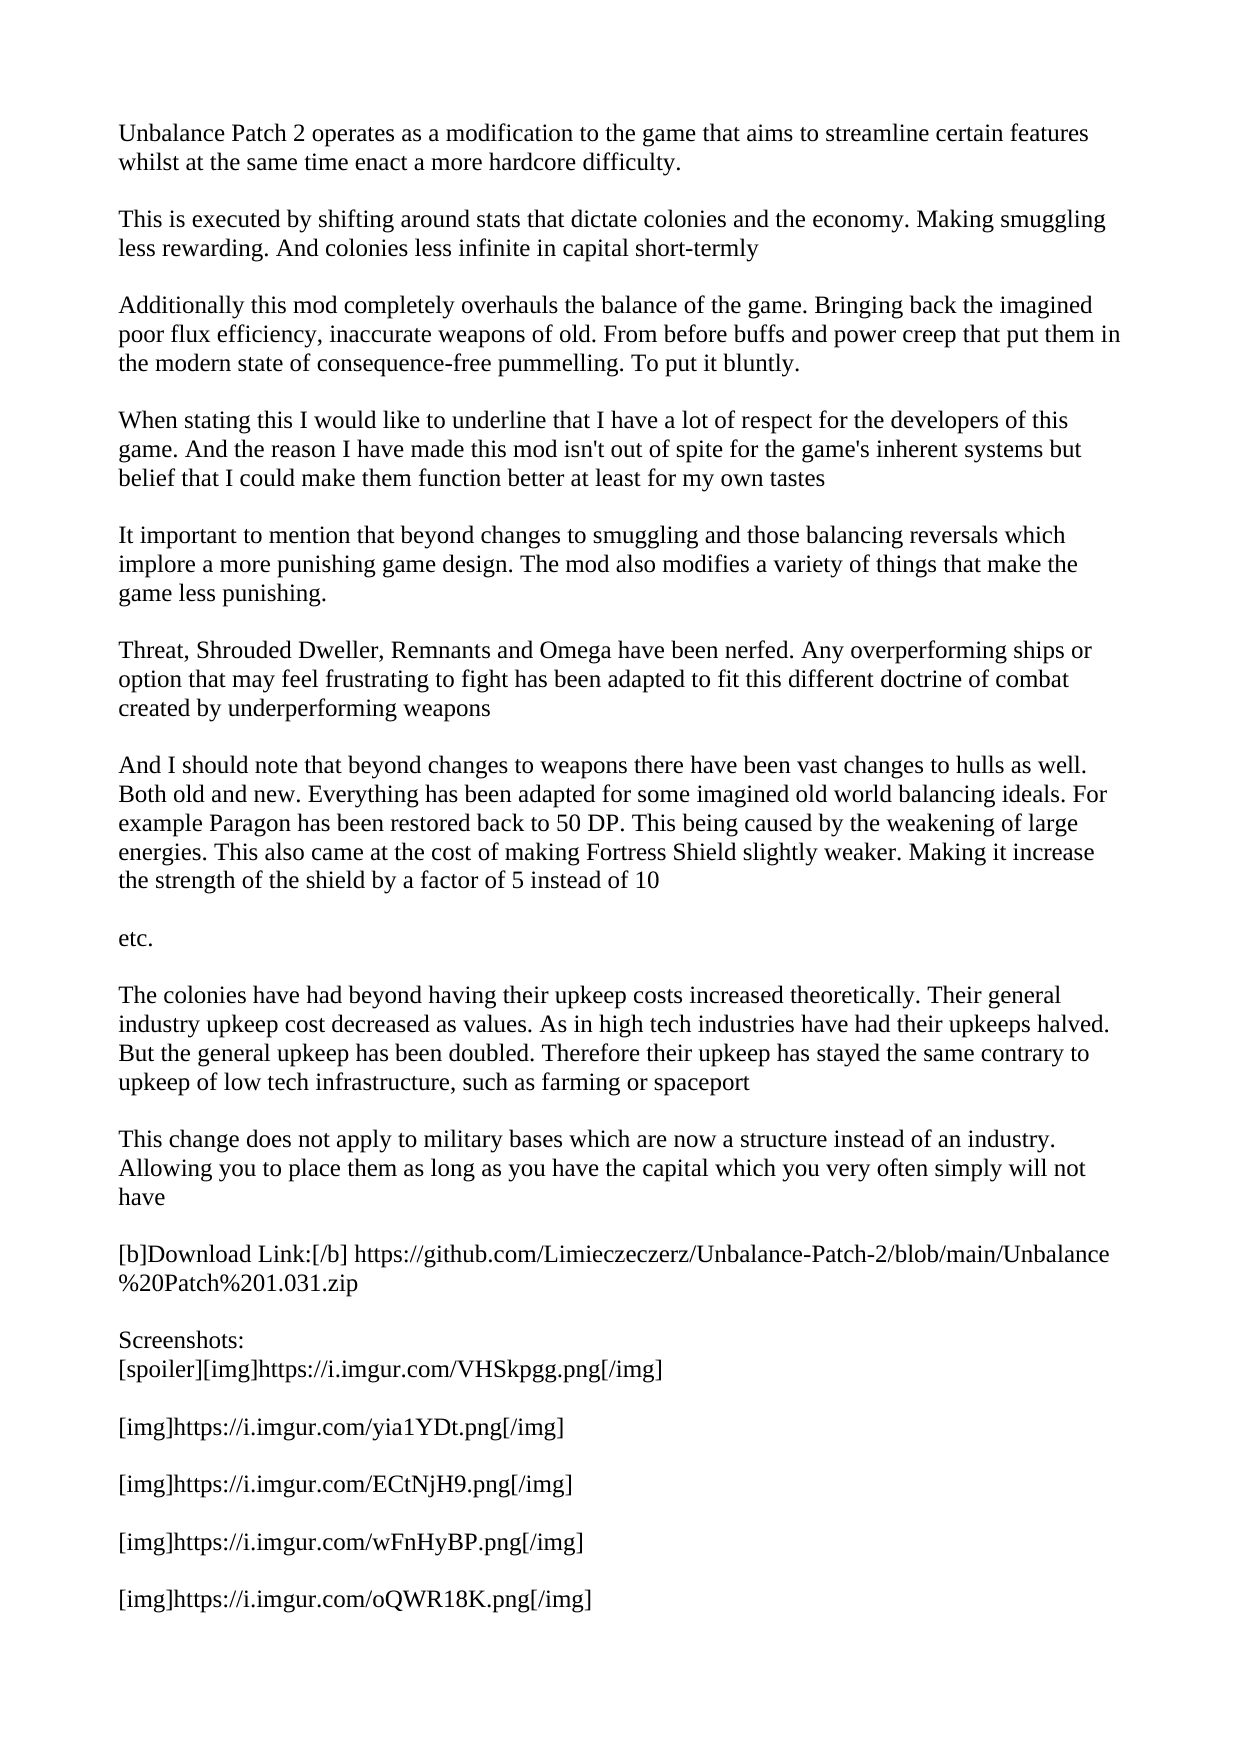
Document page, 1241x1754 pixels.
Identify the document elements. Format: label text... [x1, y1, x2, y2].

text This change does not apply to military bases which are now a structure instead of an industry. Allowing you to place them as long as you have the capital which you very often simply will not have [118, 1124, 1122, 1211]
text The colonies have had beyond having their upkeep costs increased theoretically. Their general industry upkeep cost decreased as values. As in high tech industries have had their upkeeps halved. But the general upkeep has been doubled. Therefore their upkeep has stayed the same contrary to upkeep of low tech infrastructure, such as farming or spaceport [118, 981, 1122, 1096]
text And I should note that beyond changes to weapons there have been vast changes to hulls as well. Both old and new. Everything has been adapted for some imagined old world balancing ideals. For example Paragon has been restored back to 50 DP. This being caused by the weakening of large energies. This also came at the cost of making Fortress Shield slightly weaker. Making it increase the strength of the shield by a factor of 5 instead of 10 [118, 751, 1122, 894]
text [img]https://i.imgur.com/yia1YDt.png[/img] [118, 1412, 1122, 1441]
text Additionally this mod completely overhauls the balance of the game. Bringing back the imagined poor flux efficiency, inaccurate weapons of old. From before buffs and power creep that put them in the modern state of consequence-free pummelling. To put it bluntly. [118, 291, 1122, 377]
text When stating this I would like to underline that I have a lot of respect for the developers of this game. And the reason I have made this mod isn't out of spite for the game's inherent systems but belief that I could make them function better at least for my own tastes [118, 406, 1122, 492]
text [img]https://i.imgur.com/wFnHyBP.png[/img] [118, 1527, 1122, 1556]
text It important to mention that beyond changes to smuggling and those balancing reversals which implore a more punishing game design. The mod also modifies a variety of things that make the game less punishing. [118, 521, 1122, 607]
text [b]Download Link:[/b] https://github.com/Limieczeczerz/Unbalance-Patch-2/blob/main/Unbalance%20Patch%201.031.zip [118, 1239, 1122, 1297]
text Threat, Shrouded Dweller, Remnants and Omega have been nerfed. Any overperforming ships or option that may feel frustrating to fight has been adapted to fit this different doctrine of combat created by underperforming weapons [118, 636, 1122, 722]
text etc. [118, 923, 1122, 952]
text Screenshots: [118, 1326, 1122, 1354]
text [spoiler][img]https://i.imgur.com/VHSkpgg.png[/img] [118, 1354, 1122, 1383]
text Unbalance Patch 2 operates as a modification to the game that aims to streamline certain features whilst at the same time enact a more hardcore difficulty. [118, 118, 1122, 176]
text This is executed by shifting around stats that dictate colonies and the economy. Making smuggling less rewarding. And colonies less infinite in capital short-termly [118, 204, 1122, 262]
text [img]https://i.imgur.com/oQWR18K.png[/img] [118, 1584, 1122, 1613]
text [img]https://i.imgur.com/ECtNjH9.png[/img] [118, 1469, 1122, 1498]
